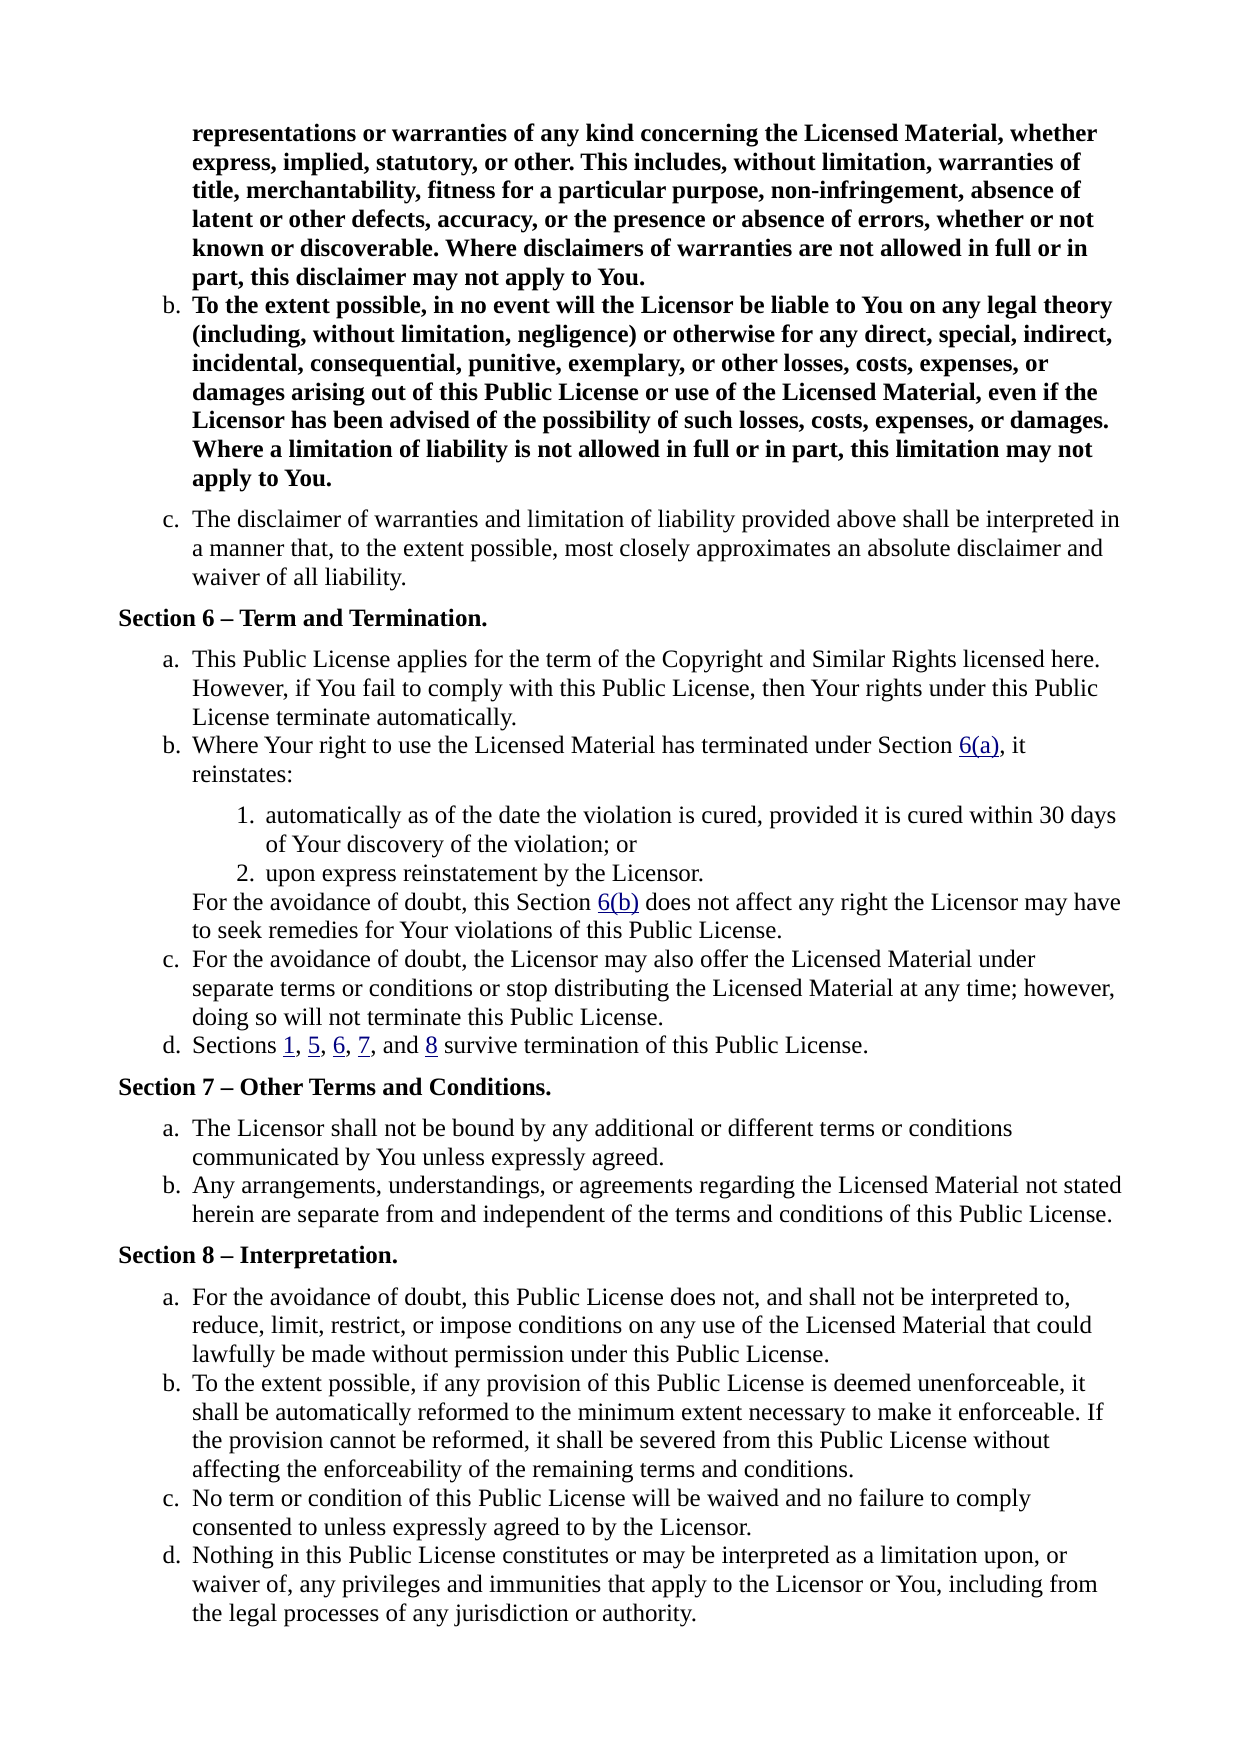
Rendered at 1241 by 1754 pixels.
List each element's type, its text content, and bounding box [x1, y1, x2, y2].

list For the avoidance of doubt, this Section 6(b) does not affect any right the Licensor may have to seek remedies for Your violations of this Public License. [162, 887, 1122, 944]
list To the extent possible, in no event will the Licensor be liable to You on any legal theory (including, without limitation, negligence) or otherwise for any direct, special, indirect, incidental, consequential, punitive, exemplary, or other losses, costs, expenses, or damages arising out of this Public License or use of the Licensed Material, even if the Licensor has been advised of the possibility of such losses, costs, expenses, or damages. Where a limitation of liability is not allowed in full or in part, this limitation may not apply to You. [162, 291, 1122, 492]
text Section 8 – Interpretation. [118, 1241, 1122, 1269]
list Sections 1, 5, 6, 7, and 8 survive termination of this Public License. [162, 1031, 1122, 1059]
text Section 7 – Other Terms and Conditions. [118, 1072, 1122, 1101]
list For the avoidance of doubt, this Public License does not, and shall not be interpreted to, reduce, limit, restrict, or impose conditions on any use of the Licensed Material that could lawfully be made without permission under this Public License. [162, 1282, 1122, 1368]
list upon express reinstatement by the Licensor. [236, 858, 1122, 887]
list representations or warranties of any kind concerning the Licensed Material, whether express, implied, statutory, or other. This includes, without limitation, warranties of title, merchantability, fitness for a particular purpose, non-infringement, absence of latent or other defects, accuracy, or the presence or absence of errors, whether or not known or discoverable. Where disclaimers of warranties are not allowed in full or in part, this disclaimer may not apply to You. [162, 118, 1122, 291]
list Where Your right to use the Licensed Material has terminated under Section 6(a), it reinstates: [162, 731, 1122, 788]
list To the extent possible, if any provision of this Public License is deemed unenforceable, it shall be automatically reformed to the minimum extent necessary to make it enforceable. If the provision cannot be reformed, it shall be severed from this Public License without affecting the enforceability of the remaining terms and conditions. [162, 1368, 1122, 1483]
list The Licensor shall not be bound by any additional or different terms or conditions communicated by You unless expressly agreed. [162, 1113, 1122, 1171]
list This Public License applies for the term of the Copyright and Similar Rights licensed here. However, if You fail to comply with this Public License, then Your rights under this Public License terminate automatically. [162, 644, 1122, 731]
list The disclaimer of warranties and limitation of liability provided above shall be interpreted in a manner that, to the extent possible, most closely approximates an absolute disclaimer and waiver of all liability. [162, 504, 1122, 591]
list No term or condition of this Public License will be waived and no failure to comply consented to unless expressly agreed to by the Licensor. [162, 1483, 1122, 1541]
list Any arrangements, understandings, or agreements regarding the Licensed Material not stated herein are separate from and independent of the terms and conditions of this Public License. [162, 1171, 1122, 1228]
list automatically as of the date the violation is cured, provided it is cured within 30 days of Your discovery of the violation; or [236, 801, 1122, 858]
text Section 6 – Term and Termination. [118, 603, 1122, 632]
list For the avoidance of doubt, the Licensor may also offer the Licensed Material under separate terms or conditions or stop distributing the Licensed Material at any time; however, doing so will not terminate this Public License. [162, 944, 1122, 1031]
list Nothing in this Public License constitutes or may be interpreted as a limitation upon, or waiver of, any privileges and immunities that apply to the Licensor or You, including from the legal processes of any jurisdiction or authority. [162, 1541, 1122, 1627]
